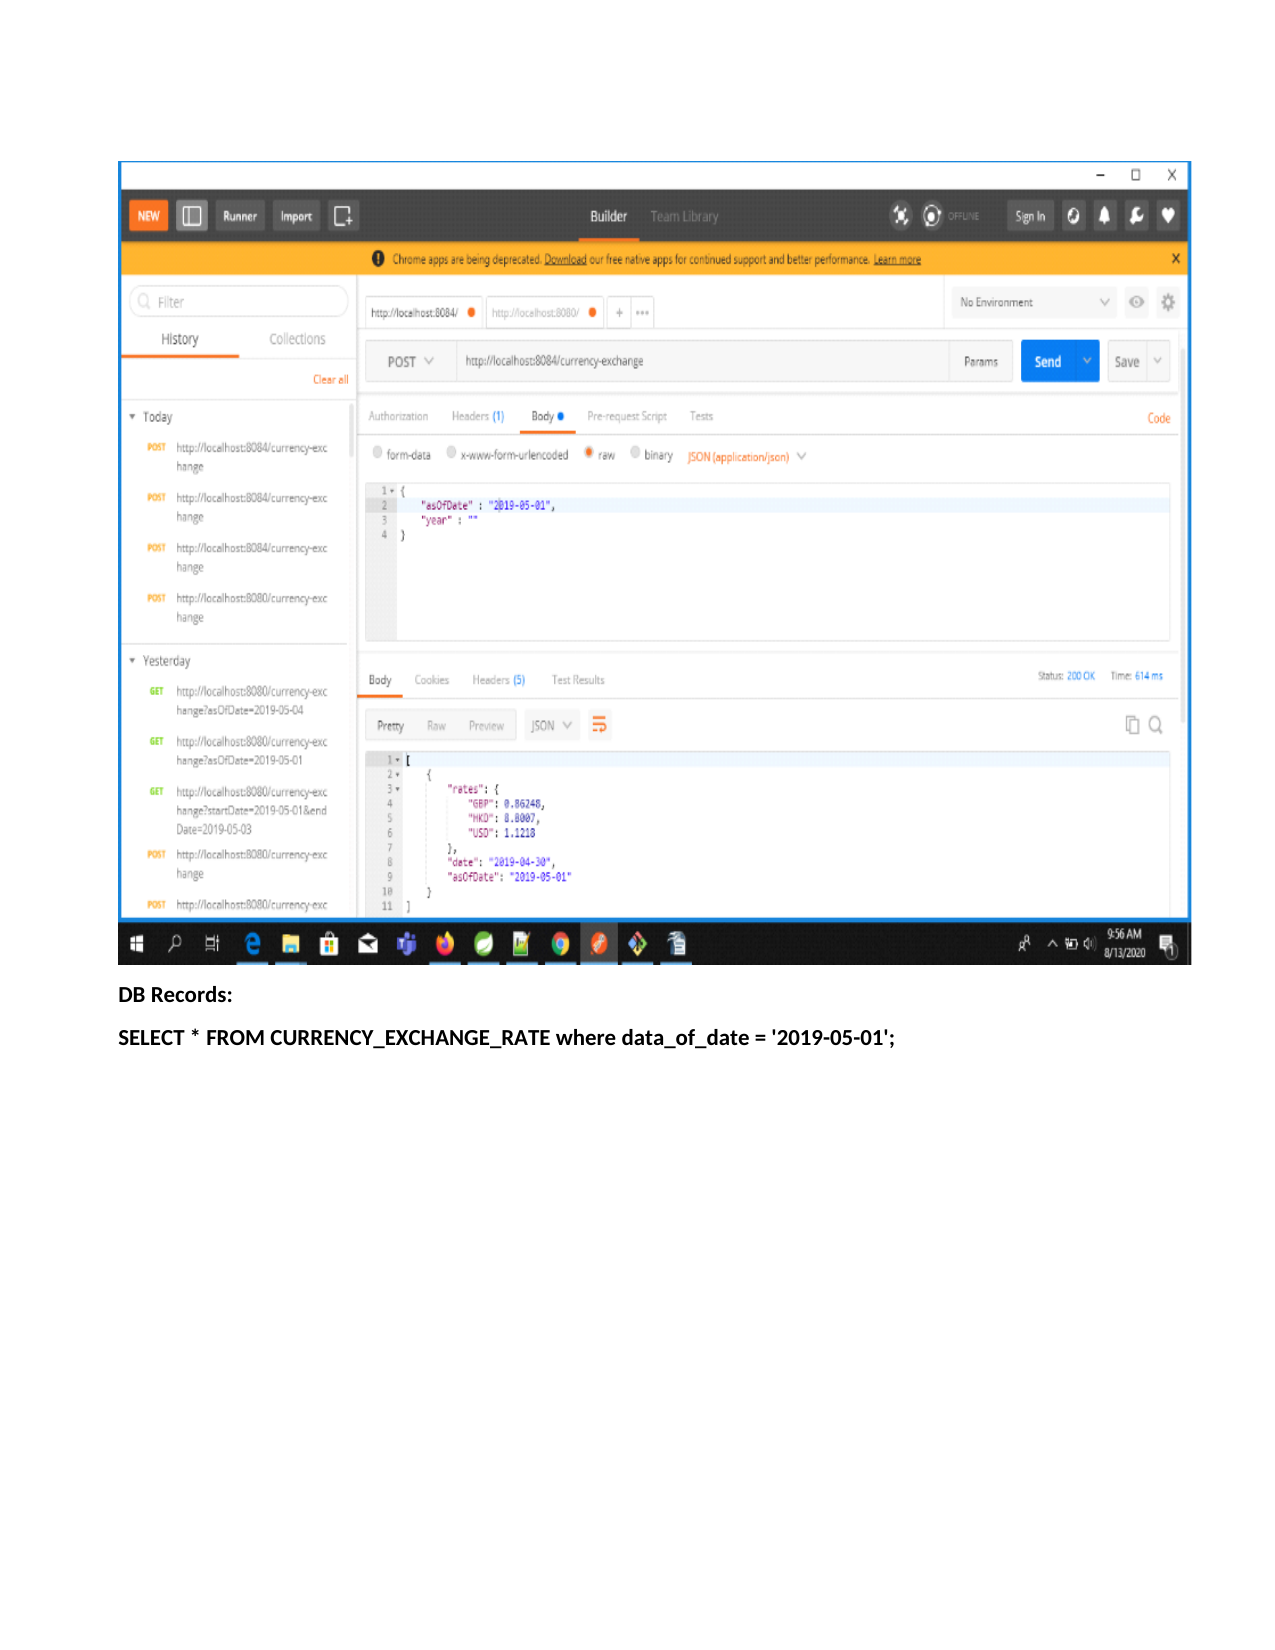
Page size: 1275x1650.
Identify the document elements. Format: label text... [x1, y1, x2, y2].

text DB Records: [118, 980, 1157, 1008]
text SELECT * FROM CURRENCY_EXCHANGE_RATE where data_of_date = '2019-05-01'; [118, 1023, 1157, 1051]
